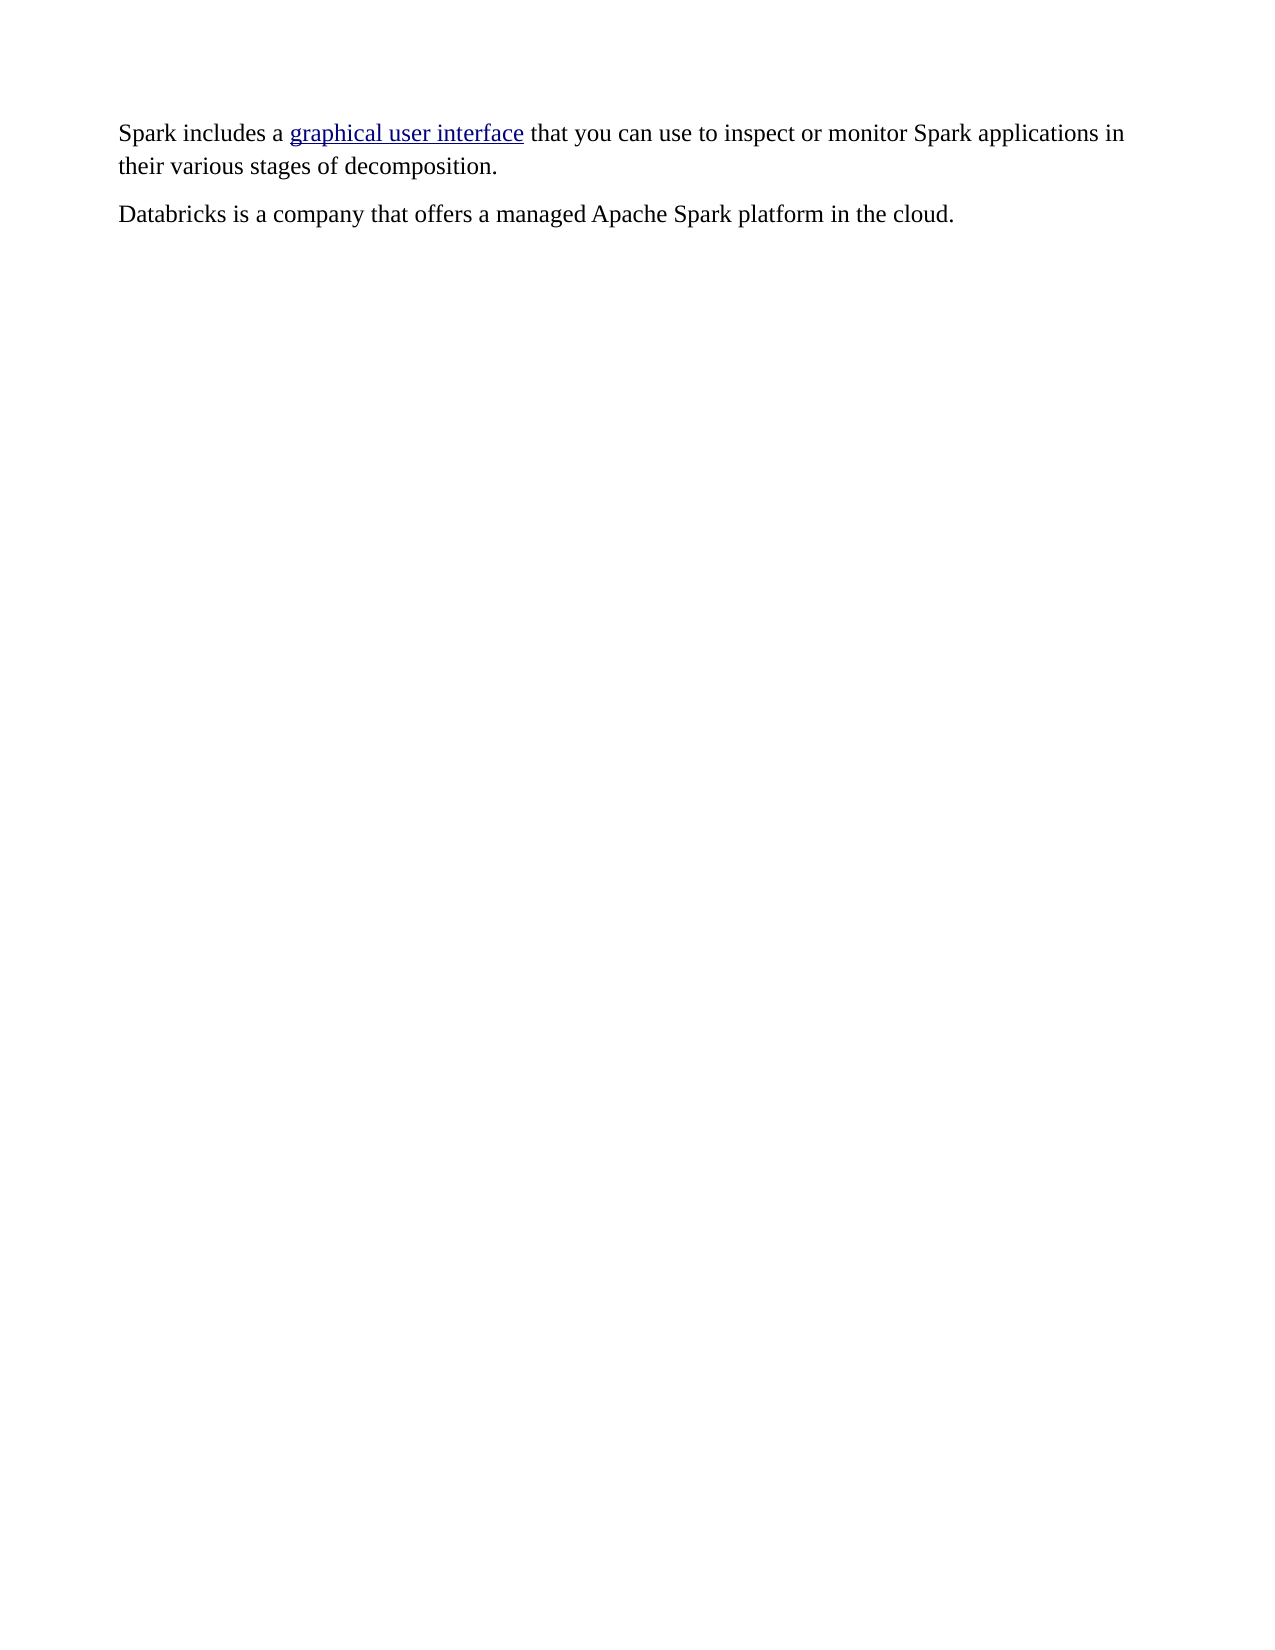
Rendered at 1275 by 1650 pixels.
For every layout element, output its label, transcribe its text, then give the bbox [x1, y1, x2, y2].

text Databricks is a company that offers a managed Apache Spark platform in the cloud. [118, 199, 1157, 227]
text Spark includes a graphical user interface that you can use to inspect or monitor Spark applications in their various stages of decomposition. [118, 118, 1157, 180]
